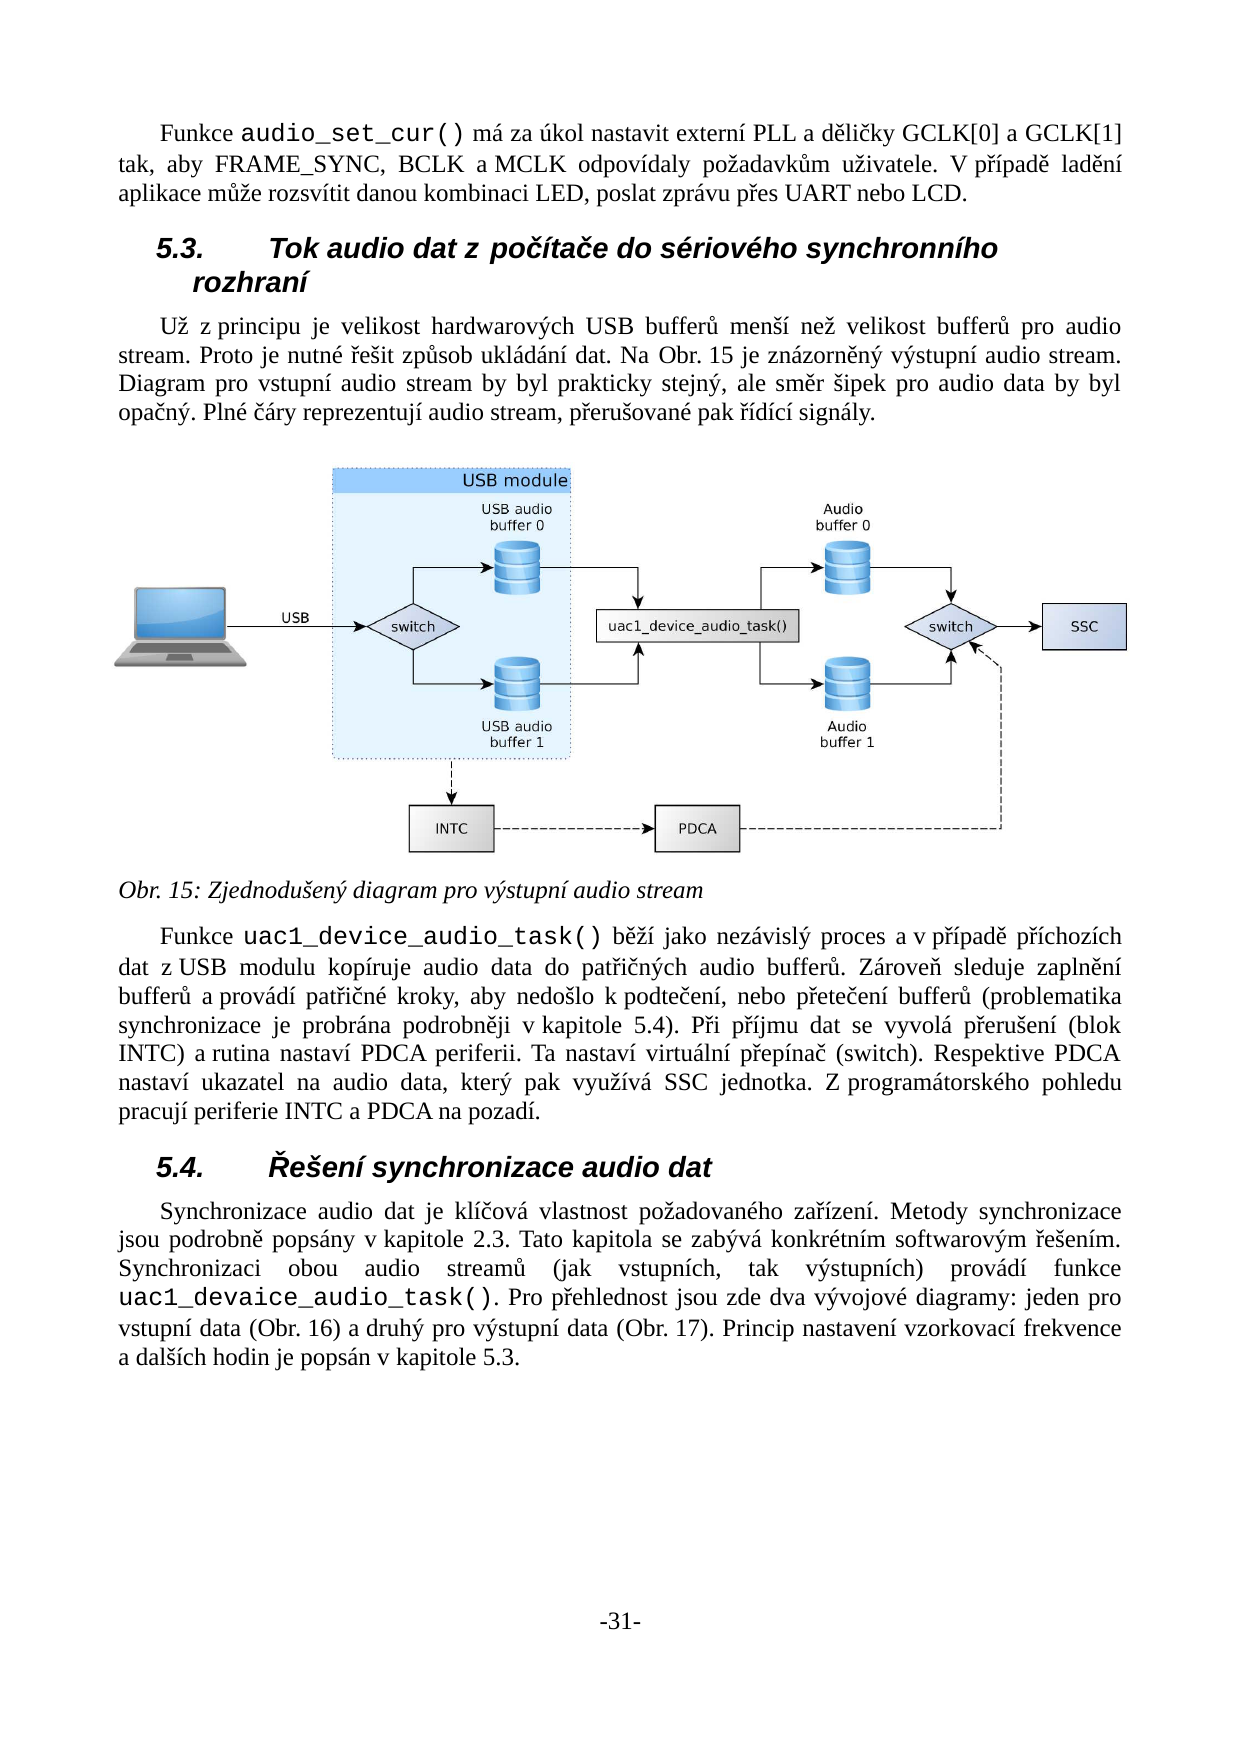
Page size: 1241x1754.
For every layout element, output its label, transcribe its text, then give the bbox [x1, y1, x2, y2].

subtitle Tok audio dat z počítače do sériového synchronního rozhraní [148, 231, 1122, 298]
subtitle Řešení synchronizace audio dat [148, 1150, 1122, 1183]
text Funkce audio_set_cur() má za úkol nastavit externí PLL a děličky GCLK[0] a GCLK[1] tak, aby FRAME_SYNC, BCLK a MCLK odpovídaly požadavkům uživatele. V případě ladění aplikace může rozsvítit danou kombinaci LED, poslat zprávu přes UART nebo LCD. [118, 118, 1122, 206]
text Už z principu je velikost hardwarových USB bufferů menší než velikost bufferů pro audio stream. Proto je nutné řešit způsob ukládání dat. Na Obr. 15 je znázorněný výstupní audio stream. Diagram pro vstupní audio stream by byl prakticky stejný, ale směr šipek pro audio data by byl opačný. Plné čáry reprezentují audio stream, přerušované pak řídící signály. [118, 311, 1122, 426]
text [118, 438, 1122, 462]
text Obr. 15: Zjednodušený diagram pro výstupní audio stream [118, 858, 1122, 904]
text Funkce uac1_device_audio_task() běží jako nezávislý proces a v případě příchozích dat z USB modulu kopíruje audio data do patřičných audio bufferů. Zároveň sleduje zaplnění bufferů a provádí patřičné kroky, aby nedošlo k podtečení, nebo přetečení bufferů (problematika synchronizace je probrána podrobněji v kapitole 5.4). Při příjmu dat se vyvolá přerušení (blok INTC) a rutina nastaví PDCA periferii. Ta nastaví virtuální přepínač (switch). Respektive PDCA nastaví ukazatel na audio data, který pak využívá SSC jednotka. Z programátorského pohledu pracují periferie INTC a PDCA na pozadí. [118, 904, 1122, 1125]
text Synchronizace audio dat je klíčová vlastnost požadovaného zařízení. Metody synchronizace jsou podrobně popsány v kapitole 2.3. Tato kapitola se zabývá konkrétním softwarovým řešením. Synchronizaci obou audio streamů (jak vstupních, tak výstupních) provádí funkce uac1_devaice_audio_task(). Pro přehlednost jsou zde dva vývojové diagramy: jeden pro vstupní data (Obr. 16) a druhý pro výstupní data (Obr. 17). Princip nastavení vzorkovací frekvence a dalších hodin je popsán v kapitole 5.3. [118, 1196, 1122, 1370]
picture [107, 462, 1133, 858]
